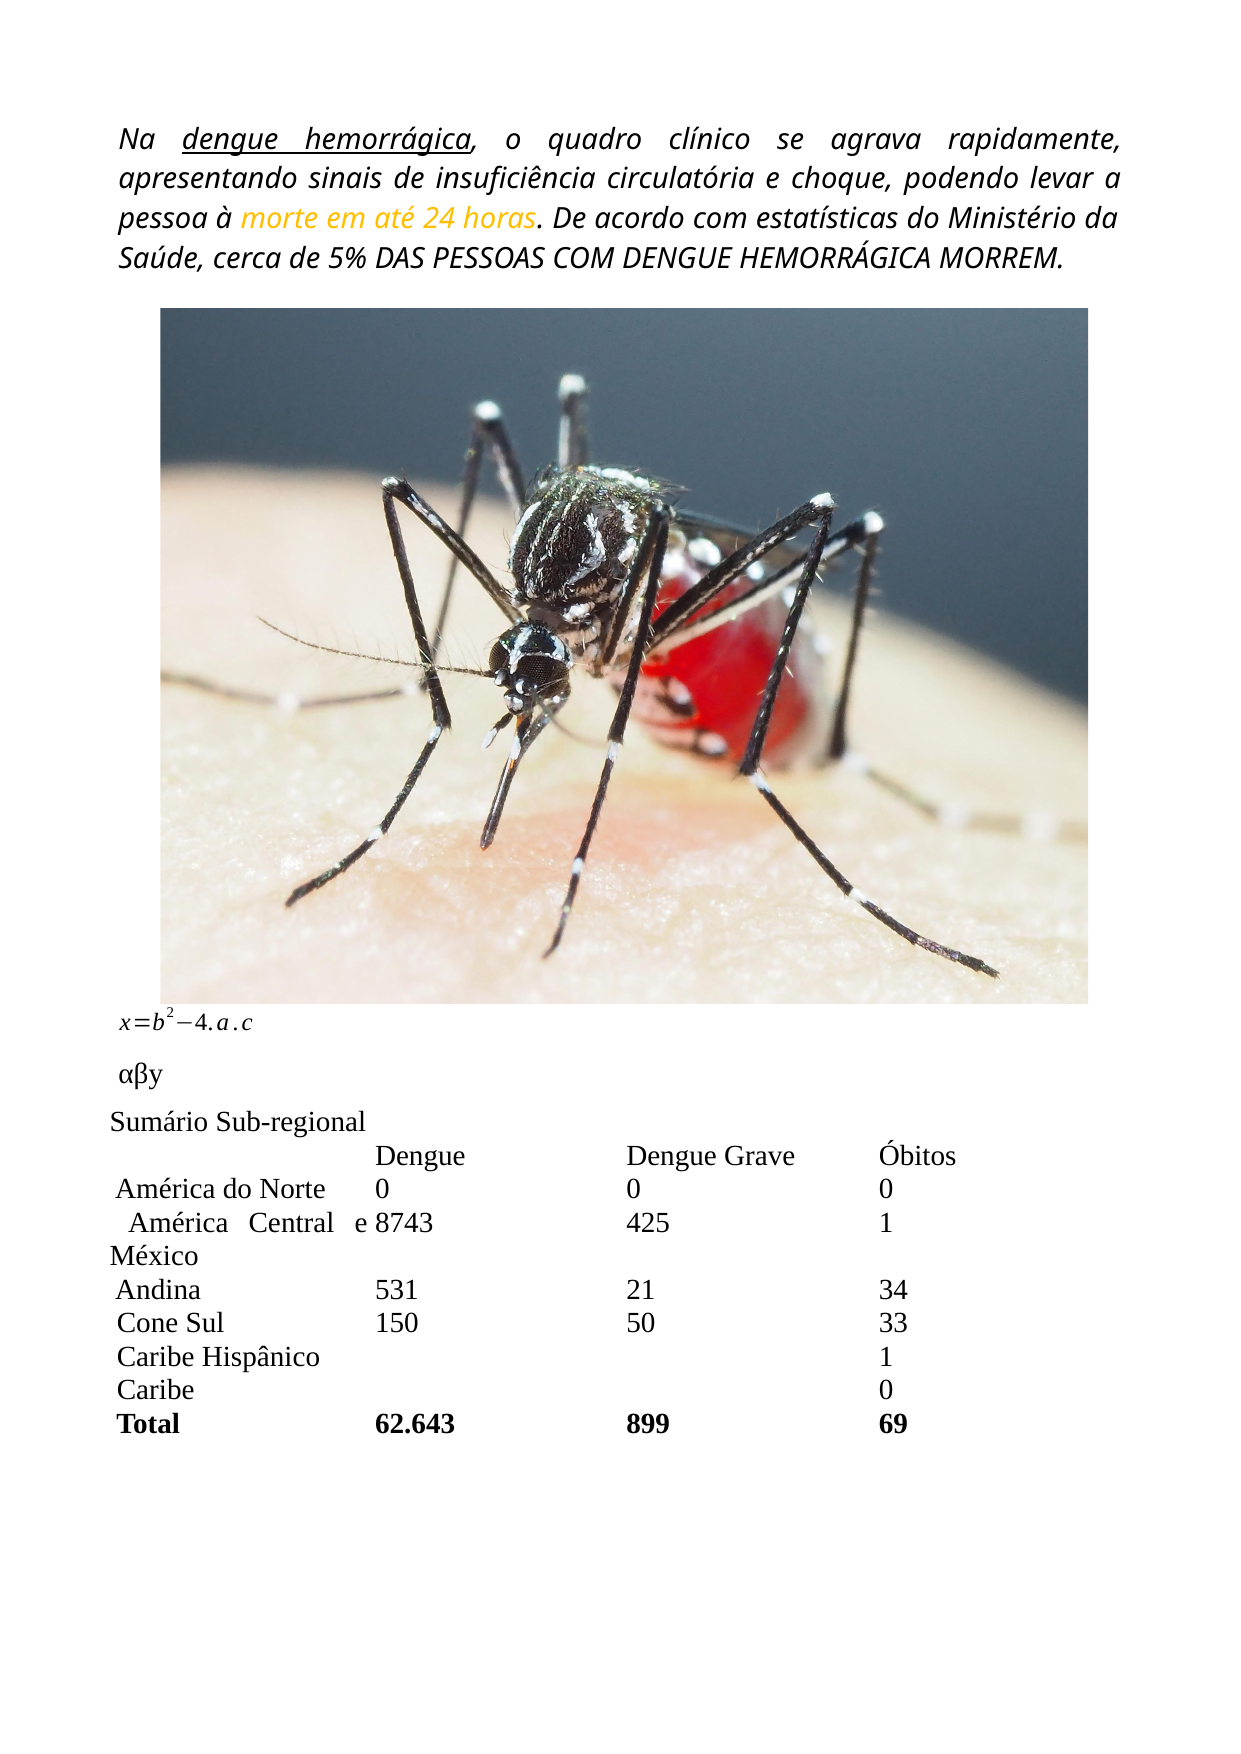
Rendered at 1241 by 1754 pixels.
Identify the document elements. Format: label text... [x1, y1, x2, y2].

text αβy [118, 1056, 1063, 1089]
table_cell Andina [109, 1272, 367, 1305]
table_header [619, 1104, 871, 1138]
table_cell [368, 1339, 619, 1372]
table_cell Cone Sul [109, 1305, 367, 1339]
table_cell América do Norte [109, 1171, 367, 1205]
table_cell 0 [871, 1171, 1123, 1205]
table_cell 33 [871, 1305, 1123, 1339]
table_cell 1 [871, 1205, 1123, 1272]
table_cell [109, 1138, 367, 1171]
table_cell 0 [871, 1373, 1123, 1406]
table_cell 69 [871, 1406, 1123, 1439]
table_cell 0 [619, 1171, 871, 1205]
table_header [871, 1104, 1123, 1138]
table_cell 62.643 [368, 1406, 619, 1439]
table_cell América Central e México [109, 1205, 367, 1272]
table_cell 1 [871, 1339, 1123, 1372]
table_cell 425 [619, 1205, 871, 1272]
table_cell Dengue [368, 1138, 619, 1171]
table_cell Óbitos [871, 1138, 1123, 1171]
table_cell 8743 [368, 1205, 619, 1272]
picture [160, 308, 1089, 1004]
text Na dengue hemorrágica, o quadro clínico se agrava rapidamente, apresentando sinais de insuficiência circulatória e choque, podendo levar a pessoa à morte em até 24 horas. De acordo com estatísticas do Ministério da Saúde, cerca de 5% DAS PESSOAS COM DENGUE HEMORRÁGICA MORREM. [118, 118, 1122, 277]
table_cell 34 [871, 1272, 1123, 1305]
table_cell Caribe [109, 1373, 367, 1406]
table_header Sumário Sub-regional [109, 1104, 367, 1138]
table_header [368, 1104, 619, 1138]
table_cell Dengue Grave [619, 1138, 871, 1171]
table_cell 0 [368, 1171, 619, 1205]
table_cell Total [109, 1406, 367, 1439]
table_cell 150 [368, 1305, 619, 1339]
table_cell 50 [619, 1305, 871, 1339]
table_cell [368, 1373, 619, 1406]
table_cell 899 [619, 1406, 871, 1439]
table_cell Caribe Hispânico [109, 1339, 367, 1372]
table_cell 531 [368, 1272, 619, 1305]
table_cell [619, 1339, 871, 1372]
table_cell 21 [619, 1272, 871, 1305]
table_cell [619, 1373, 871, 1406]
